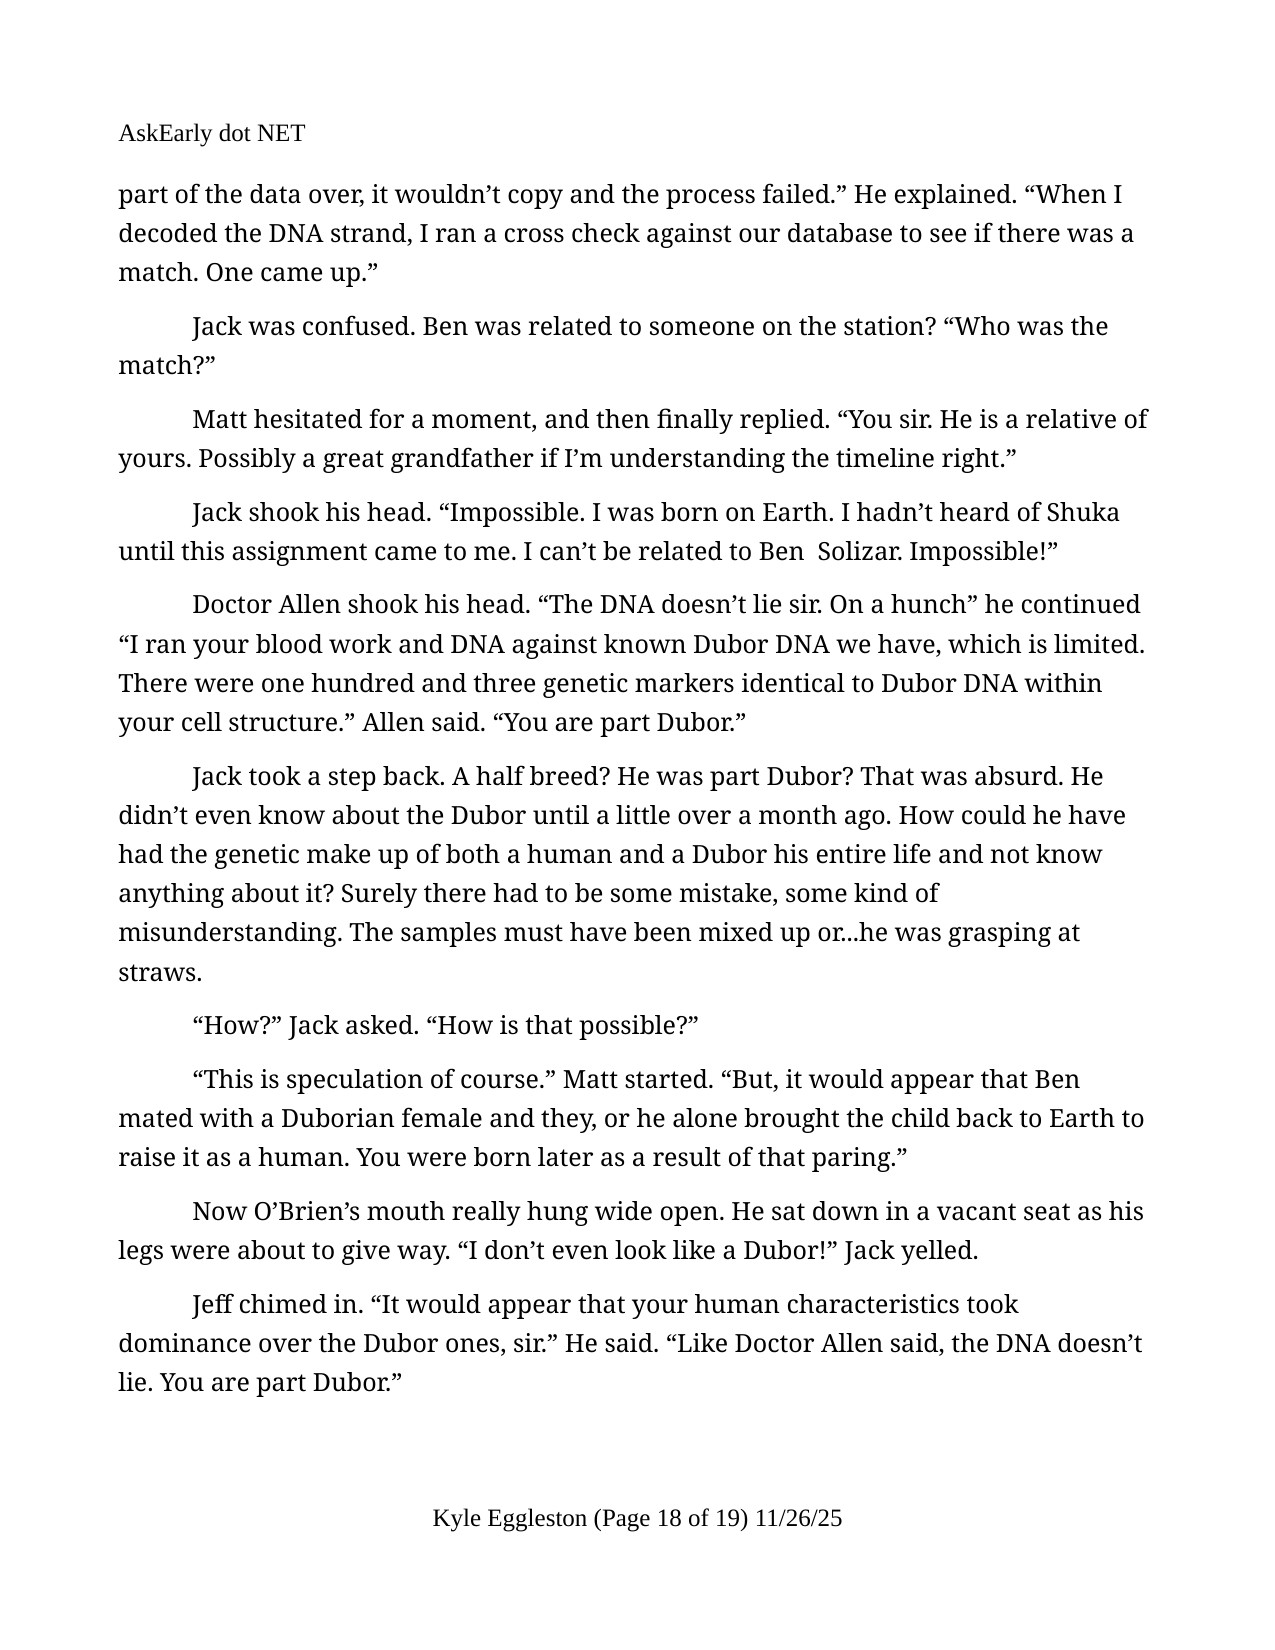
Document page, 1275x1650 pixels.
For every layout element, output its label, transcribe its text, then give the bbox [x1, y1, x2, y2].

text Jack shook his head. “Impossible. I was born on Earth. I hadn’t heard of Shuka until this assignment came to me. I can’t be related to Ben Solizar. Impossible!” [118, 494, 1157, 567]
text Jack was confused. Ben was related to someone on the station? “Who was the match?” [118, 308, 1157, 382]
text Jack took a step back. A half breed? He was part Dubor? That was absurd. He didn’t even know about the Dubor until a little over a month ago. How could he have had the genetic make up of both a human and a Dubor his entire life and not know anything about it? Surely there had to be some mistake, some kind of misunderstanding. The samples must have been mixed up or...he was grasping at straws. [118, 758, 1157, 988]
text Doctor Allen shook his head. “The DNA doesn’t lie sir. On a hunch” he continued “I ran your blood work and DNA against known Dubor DNA we have, which is limited. There were one hundred and three genetic markers identical to Dubor DNA within your cell structure.” Allen said. “You are part Dubor.” [118, 587, 1157, 739]
text part of the data over, it wouldn’t copy and the process failed.” He explained. “When I decoded the DNA strand, I ran a cross check against our database to see if there was a match. One came up.” [118, 176, 1157, 289]
text “How?” Jack asked. “How is that possible?” [118, 1008, 1157, 1042]
text “This is speculation of course.” Matt started. “But, it would appear that Ben mated with a Duborian female and they, or he alone brought the child back to Earth to raise it as a human. You were born later as a result of that paring.” [118, 1062, 1157, 1174]
text Matt hesitated for a moment, and then finally replied. “You sir. He is a relative of yours. Possibly a great grandfather if I’m understanding the timeline right.” [118, 401, 1157, 474]
text Now O’Brien’s mouth really hung wide open. He sat down in a vacant seat as his legs were about to give way. “I don’t even look like a Dubor!” Jack yelled. [118, 1194, 1157, 1267]
text Jeff chimed in. “It would appear that your human characteristics took dominance over the Dubor ones, sir.” He said. “Like Doctor Allen said, the DNA doesn’t lie. You are part Dubor.” [118, 1287, 1157, 1399]
